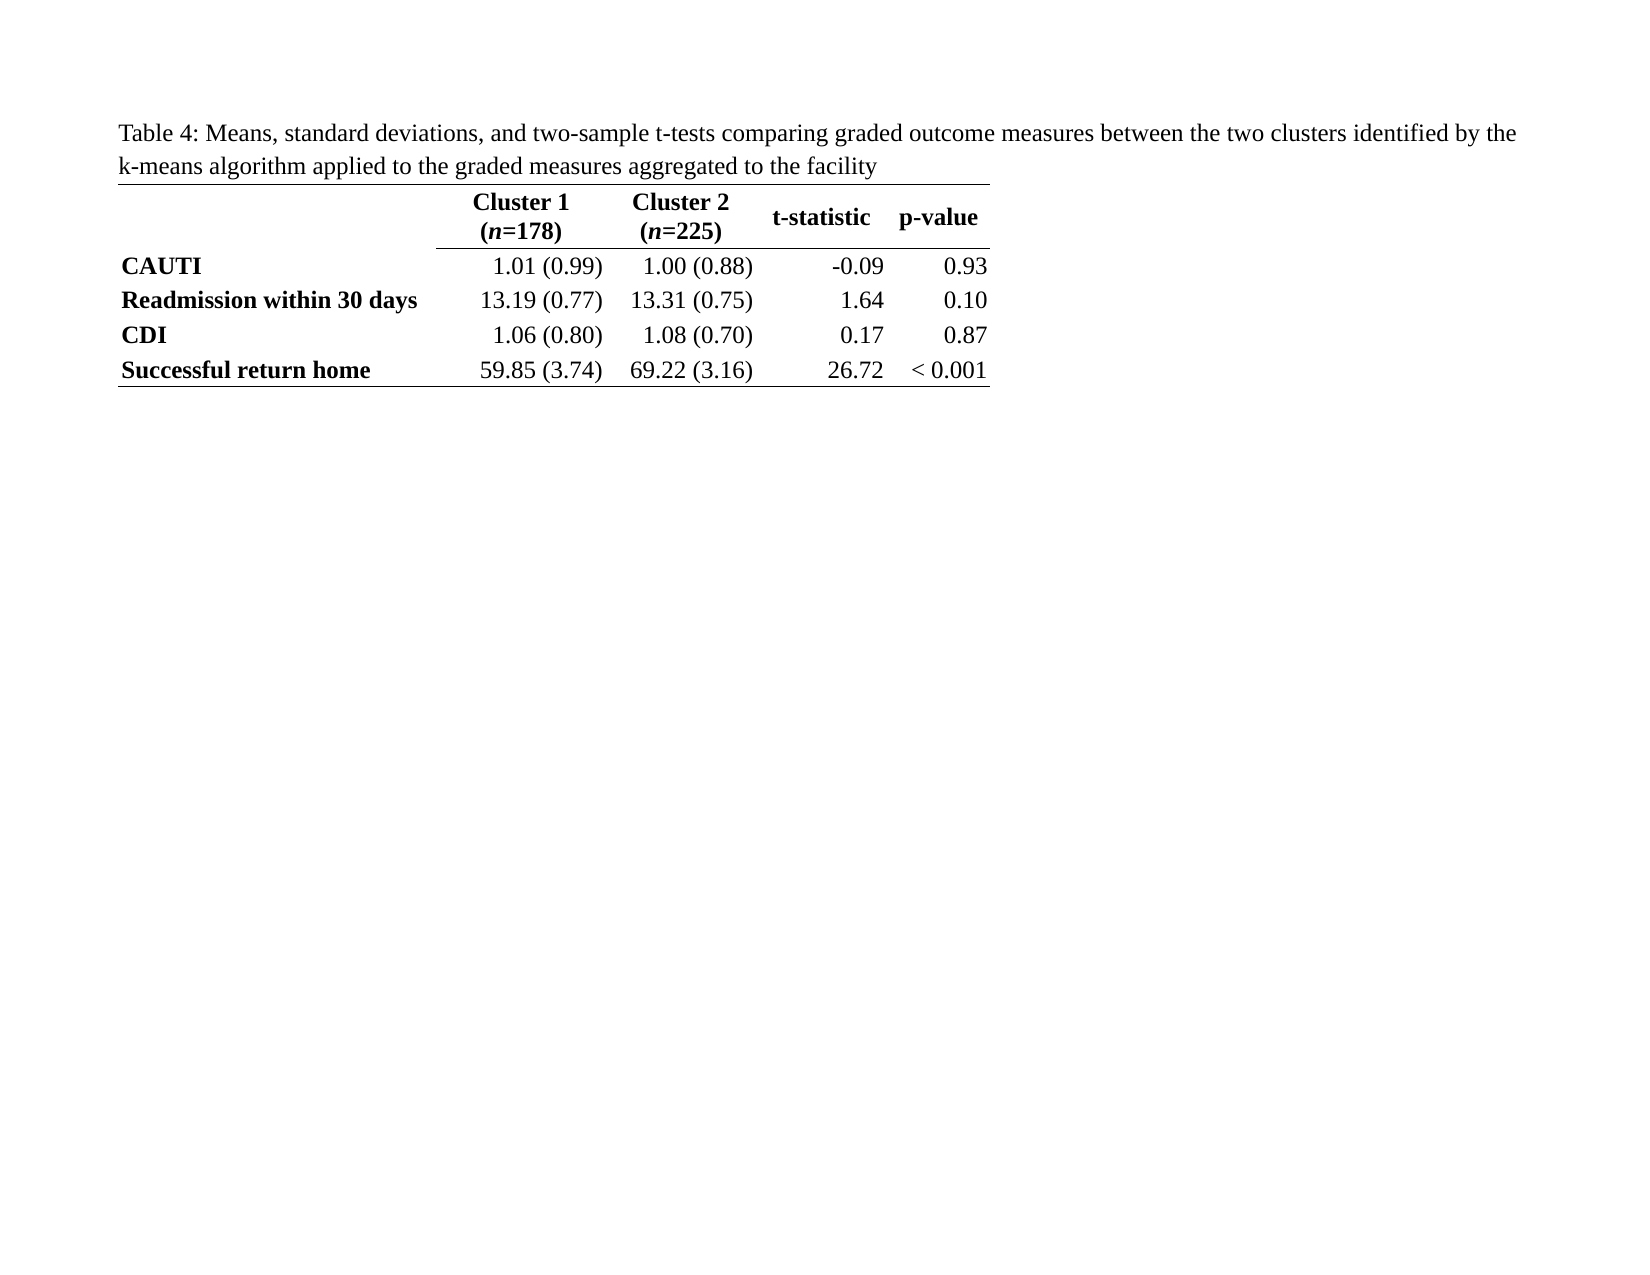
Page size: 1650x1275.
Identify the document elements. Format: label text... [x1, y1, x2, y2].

table_header t-statistic [756, 185, 887, 248]
table_cell CAUTI [118, 248, 436, 282]
table_cell 59.85 (3.74) [436, 352, 605, 386]
table_cell < 0.001 [887, 352, 990, 386]
table_cell 13.31 (0.75) [605, 282, 756, 317]
table_cell 13.19 (0.77) [436, 282, 605, 317]
table_cell 26.72 [756, 352, 887, 386]
table_cell CDI [118, 317, 436, 352]
text Table 4: Means, standard deviations, and two-sample t-tests comparing graded outcome measures between the two clusters identified by the k-means algorithm applied to the graded measures aggregated to the facility [118, 118, 1532, 180]
table_cell 69.22 (3.16) [605, 352, 756, 386]
table_cell 0.17 [756, 317, 887, 352]
table_cell Successful return home [118, 352, 436, 386]
table_header Cluster 2 (n=225) [605, 185, 756, 248]
table_cell 0.93 [887, 249, 990, 282]
table_cell 1.64 [756, 282, 887, 317]
table_cell 1.01 (0.99) [436, 249, 605, 282]
table_cell 0.10 [887, 282, 990, 317]
table_cell 1.00 (0.88) [605, 249, 756, 282]
table_header p-value [887, 185, 990, 248]
table_cell 1.06 (0.80) [436, 317, 605, 352]
table_cell Readmission within 30 days [118, 282, 436, 317]
table_header [118, 185, 436, 248]
table_cell -0.09 [756, 249, 887, 282]
table_cell 0.87 [887, 317, 990, 352]
table_header Cluster 1 (n=178) [436, 185, 605, 248]
table_cell 1.08 (0.70) [605, 317, 756, 352]
